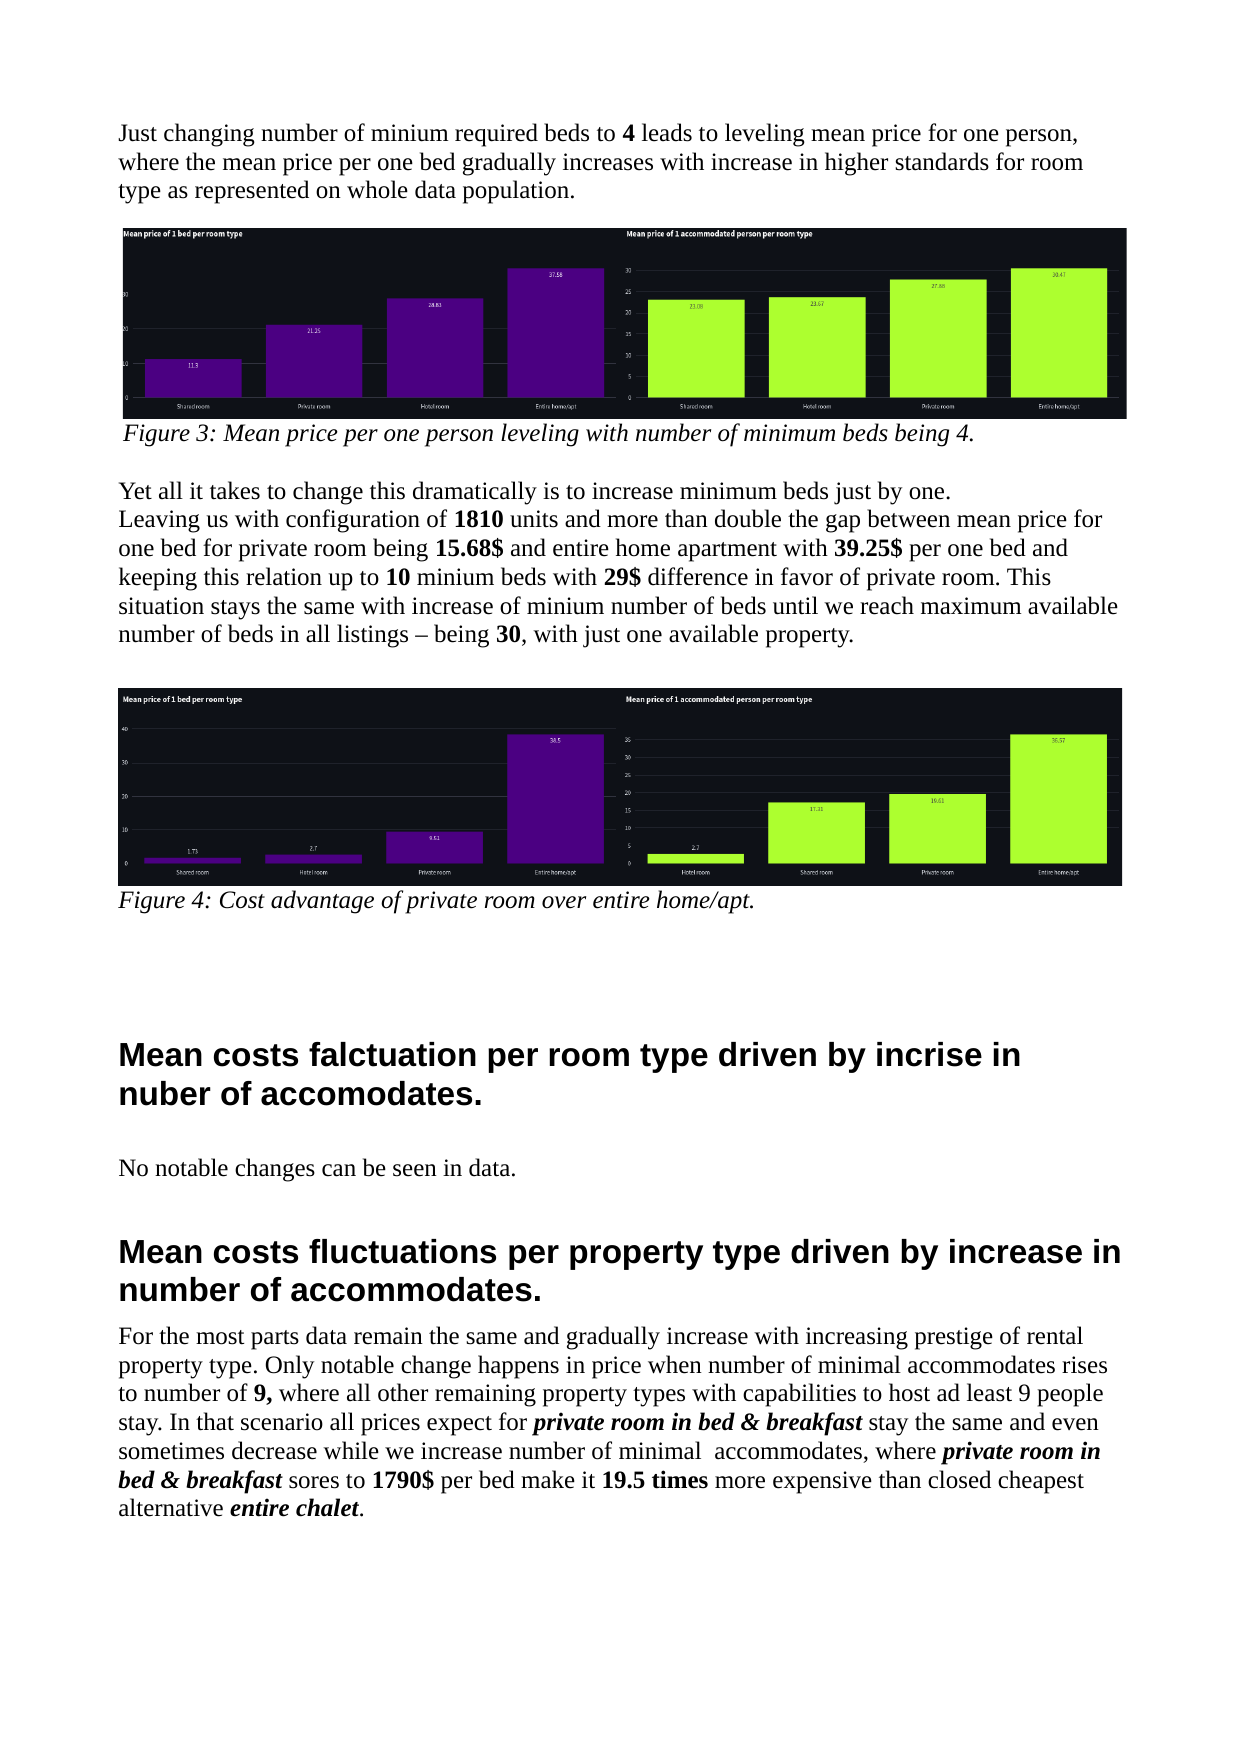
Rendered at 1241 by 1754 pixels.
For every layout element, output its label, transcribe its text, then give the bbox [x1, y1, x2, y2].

text Just changing number of minium required beds to 4 leads to leveling mean price for one person, where the mean price per one bed gradually increases with increase in higher standards for room type as represented on whole data population. [118, 118, 1122, 204]
text No notable changes can be seen in data. [118, 1153, 1122, 1182]
text Figure 4: Cost advantage of private room over entire home/apt. [118, 886, 1122, 914]
picture [122, 228, 1127, 419]
text Figure 3: Mean price per one person leveling with number of minimum beds being 4. [123, 419, 1127, 447]
text For the most parts data remain the same and gradually increase with increasing prestige of rental property type. Only notable change happens in price when number of minimal accommodates rises to number of 9, where all other remaining property types with capabilities to host ad least 9 people stay. In that scenario all prices expect for private room in bed & breakfast stay the same and even sometimes decrease while we increase number of minimal accommodates, where private room in bed & breakfast sores to 1790$ per bed make it 19.5 times more expensive than closed cheapest alternative entire chalet. [118, 1321, 1122, 1522]
text Yet all it takes to change this dramatically is to increase minimum beds just by one. [118, 476, 1122, 504]
picture [118, 688, 1123, 886]
subtitle Mean costs fluctuations per property type driven by increase in number of accommodates. [118, 1232, 1122, 1308]
subtitle Mean costs falctuation per room type driven by incrise in nuber of accomodates. [118, 1035, 1122, 1112]
text Leaving us with configuration of 1810 units and more than double the gap between mean price for one bed for private room being 15.68$ and entire home apartment with 39.25$ per one bed and keeping this relation up to 10 minium beds with 29$ difference in favor of private room. This situation stays the same with increase of minium number of beds until we reach maximum available number of beds in all listings – being 30, with just one available property. [118, 504, 1122, 648]
